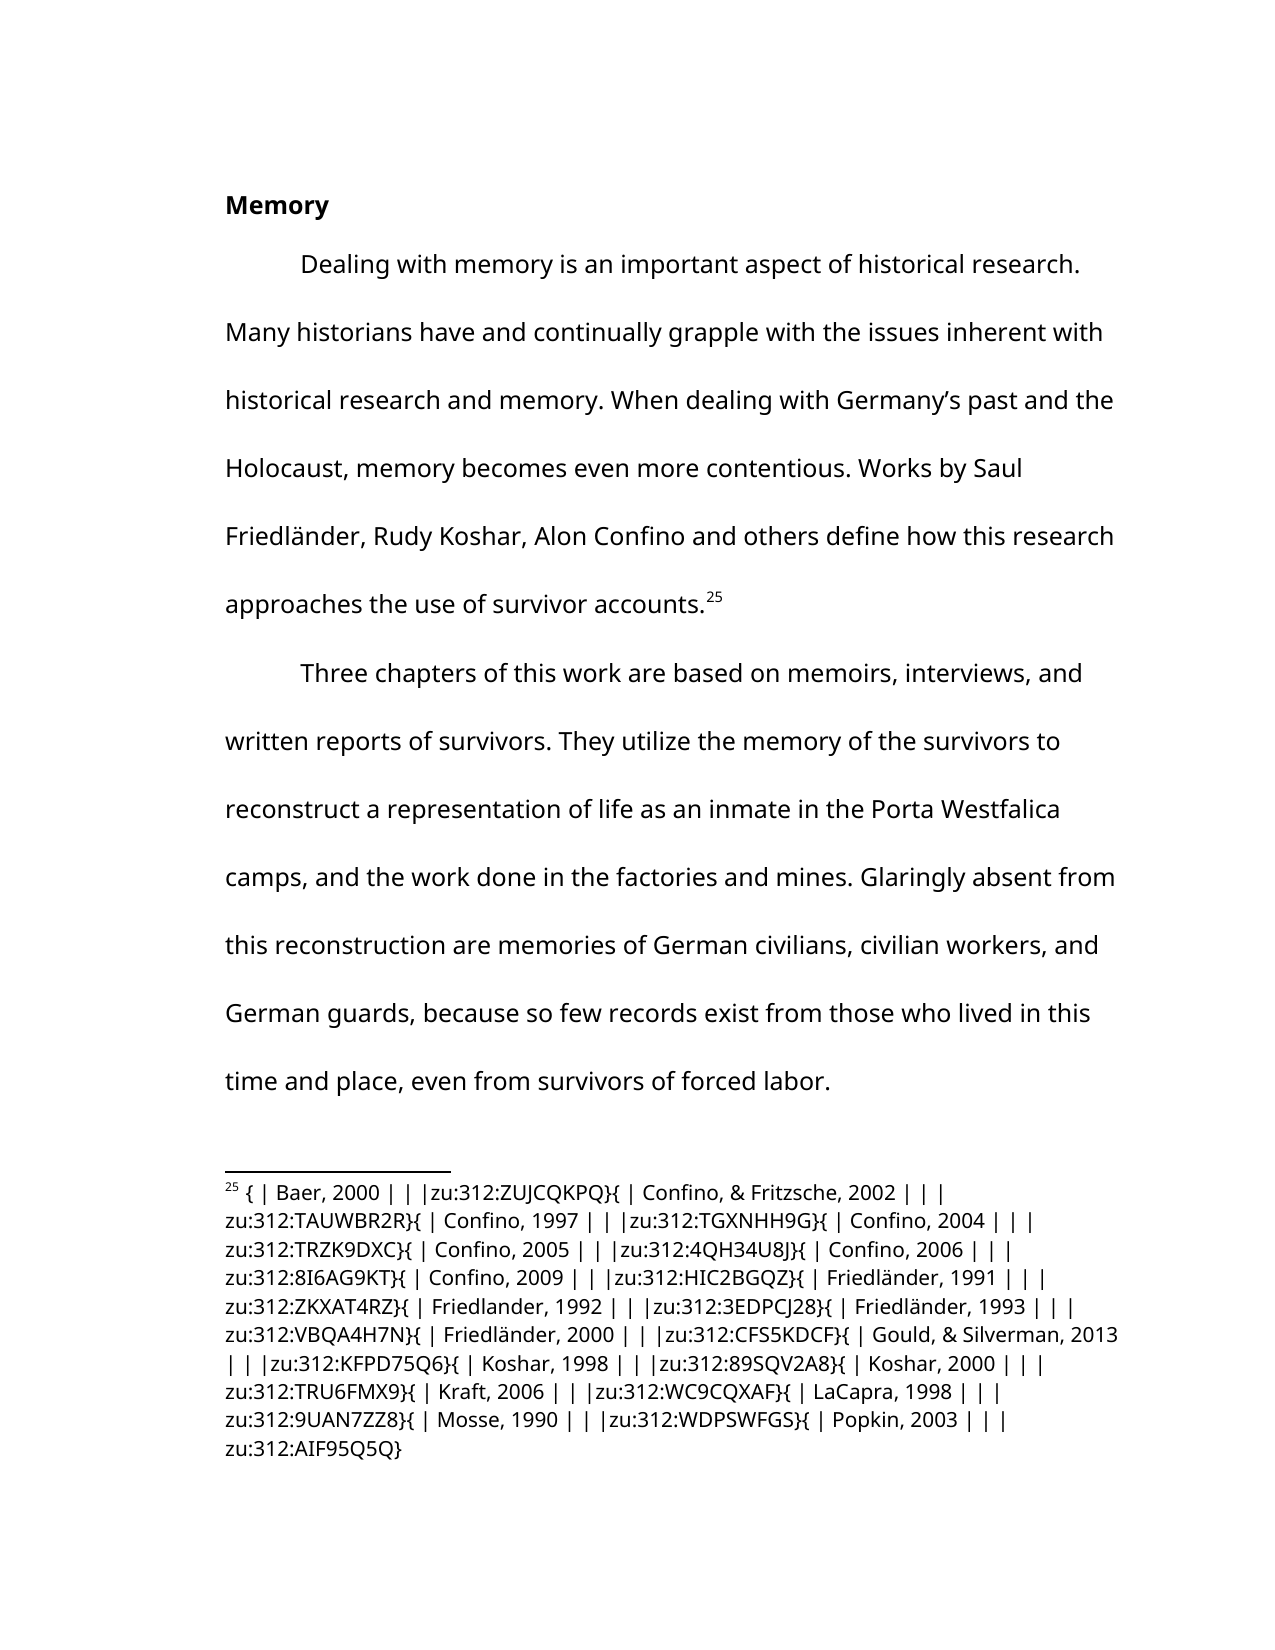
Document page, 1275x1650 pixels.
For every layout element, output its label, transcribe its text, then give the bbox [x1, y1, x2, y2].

text Memory [225, 187, 1125, 222]
text Three chapters of this work are based on memoirs, interviews, and written reports of survivors. They utilize the memory of the survivors to reconstruct a representation of life as an inmate in the Porta Westfalica camps, and the work done in the factories and mines. Glaringly absent from this reconstruction are memories of German civilians, civilian workers, and German guards, because so few records exist from those who lived in this time and place, even from survivors of forced labor. [225, 655, 1125, 1098]
text { | Baer, 2000 | | |zu:312:ZUJCQKPQ}{ | Confino, & Fritzsche, 2002 | | |zu:312:TAUWBR2R}{ | Confino, 1997 | | |zu:312:TGXNHH9G}{ | Confino, 2004 | | |zu:312:TRZK9DXC}{ | Confino, 2005 | | |zu:312:4QH34U8J}{ | Confino, 2006 | | |zu:312:8I6AG9KT}{ | Confino, 2009 | | |zu:312:HIC2BGQZ}{ | Friedländer, 1991 | | |zu:312:ZKXAT4RZ}{ | Friedlander, 1992 | | |zu:312:3EDPCJ28}{ | Friedländer, 1993 | | |zu:312:VBQA4H7N}{ | Friedländer, 2000 | | |zu:312:CFS5KDCF}{ | Gould, & Silverman, 2013 | | |zu:312:KFPD75Q6}{ | Koshar, 1998 | | |zu:312:89SQV2A8}{ | Koshar, 2000 | | |zu:312:TRU6FMX9}{ | Kraft, 2006 | | |zu:312:WC9CQXAF}{ | LaCapra, 1998 | | |zu:312:9UAN7ZZ8}{ | Mosse, 1990 | | |zu:312:WDPSWFGS}{ | Popkin, 2003 | | |zu:312:AIF95Q5Q} [225, 1178, 1125, 1462]
text Dealing with memory is an important aspect of historical research. Many historians have and continually grapple with the issues inherent with historical research and memory. When dealing with Germany’s past and the Holocaust, memory becomes even more contentious. Works by Saul Friedländer, Rudy Koshar, Alon Confino and others define how this research approaches the use of survivor accounts. [225, 247, 1125, 621]
